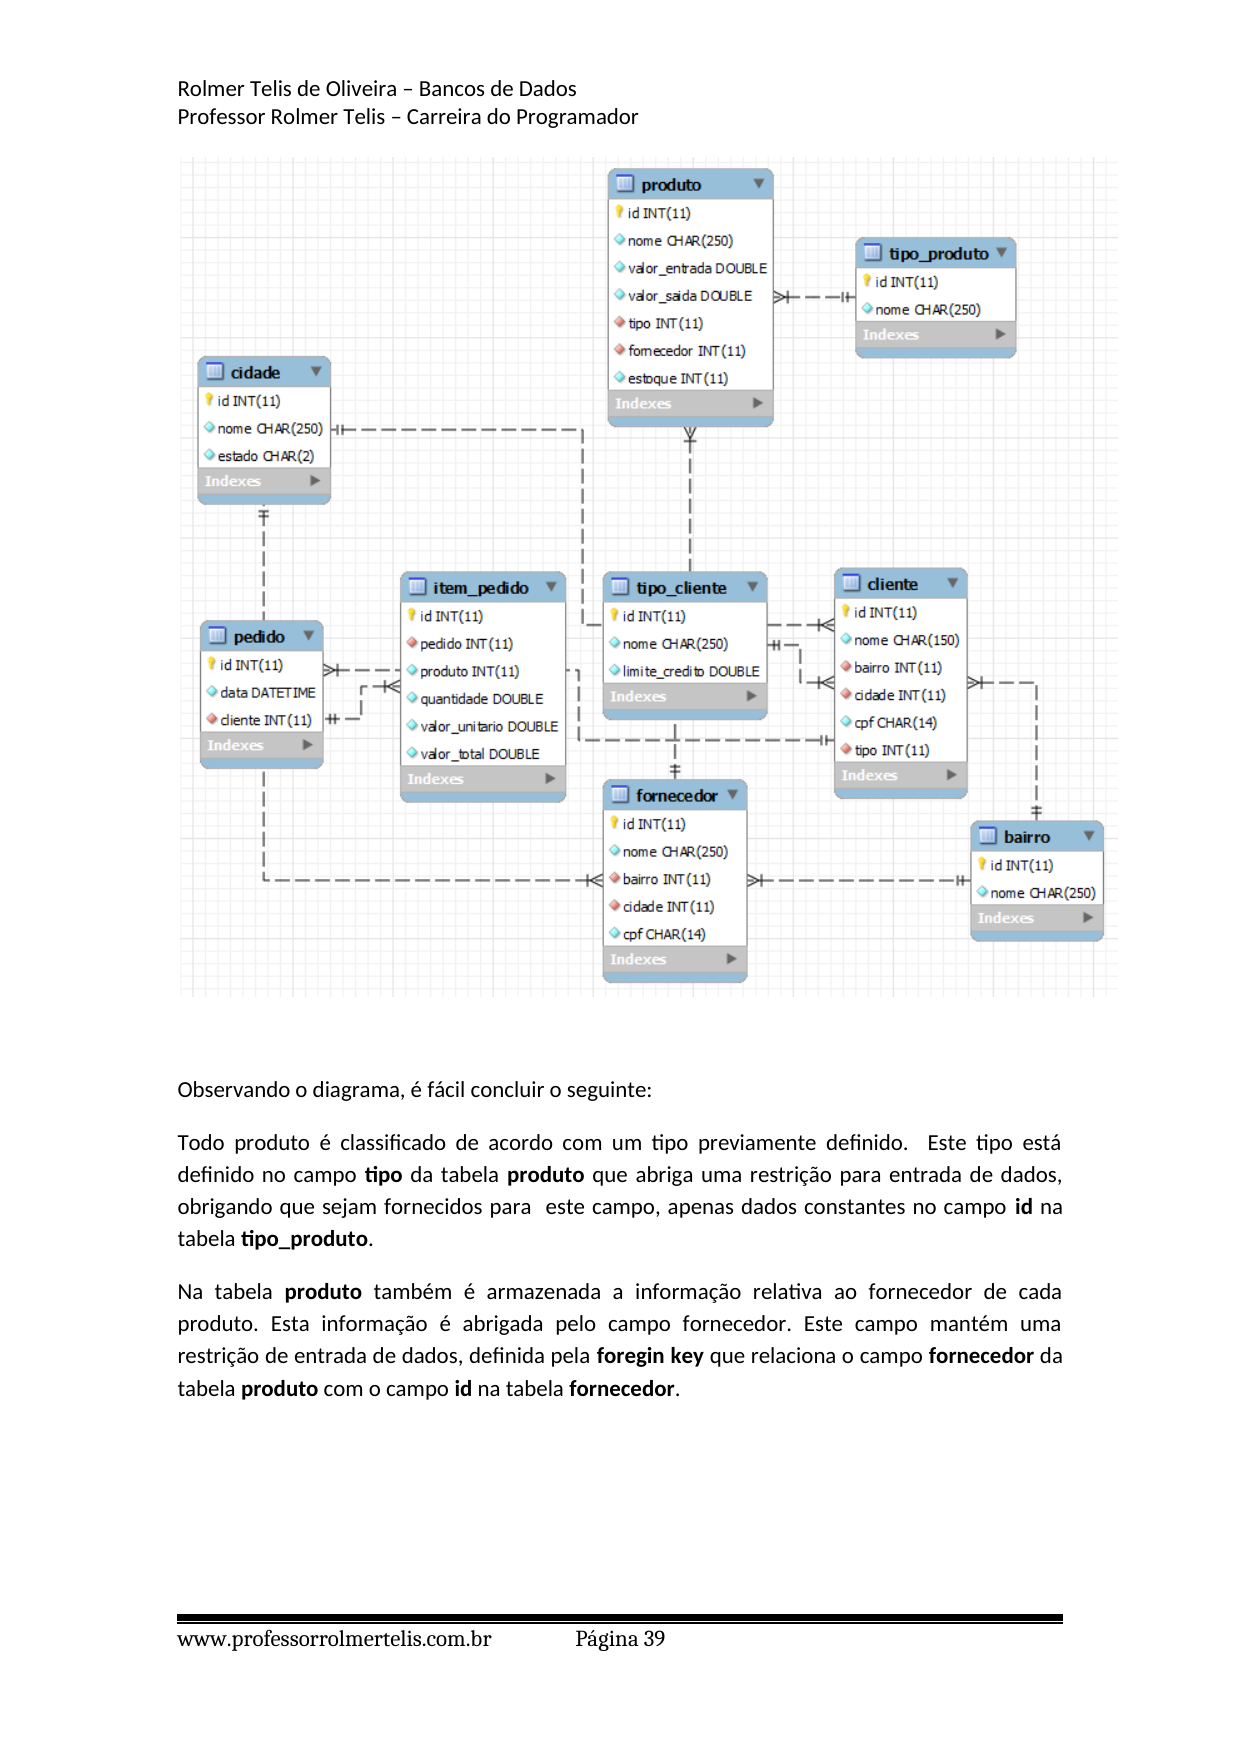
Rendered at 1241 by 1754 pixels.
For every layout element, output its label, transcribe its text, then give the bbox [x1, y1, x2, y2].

picture [180, 157, 1118, 997]
text Todo produto é classificado de acordo com um tipo previamente definido. Este tipo está definido no campo tipo da tabela produto que abriga uma restrição para entrada de dados, obrigando que sejam fornecidos para este campo, apenas dados constantes no campo id na tabela tipo_produto. [177, 1128, 1063, 1252]
text Na tabela produto também é armazenada a informação relativa ao fornecedor de cada produto. Esta informação é abrigada pelo campo fornecedor. Este campo mantém uma restrição de entrada de dados, definida pela foregin key que relaciona o campo fornecedor da tabela produto com o campo id na tabela fornecedor. [177, 1277, 1063, 1402]
text Observando o diagrama, é fácil concluir o seguinte: [177, 1075, 1063, 1103]
